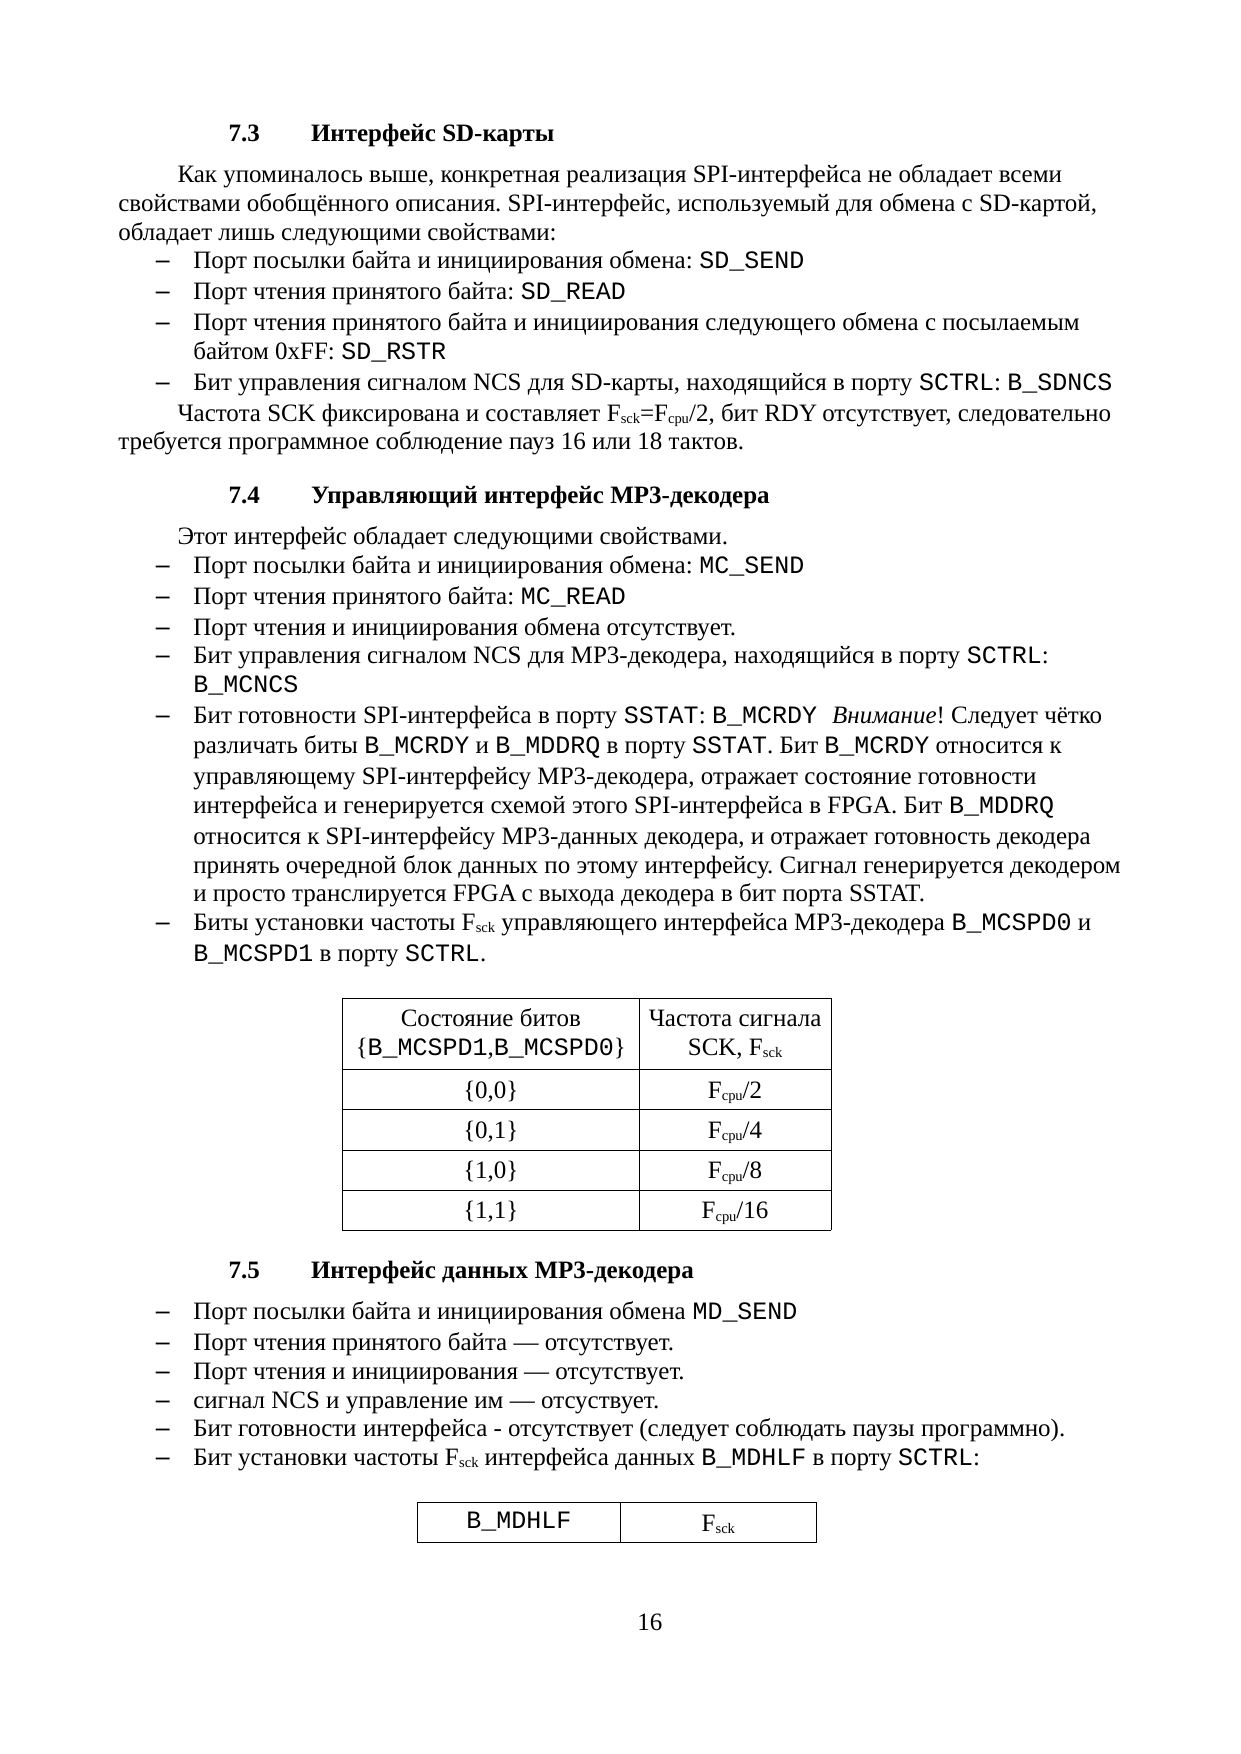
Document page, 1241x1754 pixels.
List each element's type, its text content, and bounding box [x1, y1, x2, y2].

table_header Состояние битов {B_MCSPD1,B_MCSPD0} [343, 999, 639, 1069]
table_cell Fcpu/8 [640, 1151, 831, 1190]
table_cell Fcpu/2 [640, 1070, 831, 1109]
list Порт чтения принятого байта — отсутствует. [156, 1327, 1122, 1356]
list Бит установки частоты Fsck интерфейса данных B_MDHLF в порту SCTRL: [156, 1442, 1122, 1473]
list Бит готовности SPI-интерфейса в порту SSTAT: B_MCRDY Внимание! Следует чётко различать биты B_MCRDY и B_MDDRQ в порту SSTAT. Бит B_MCRDY относится к управляющему SPI-интерфейсу MP3-декодера, отражает состояние готовности интерфейса и генерируется схемой этого SPI-интерфейса в FPGA. Бит B_MDDRQ относится к SPI-интерфейсу MP3-данных декодера, и отражает готовность декодера принять очередной блок данных по этому интерфейсу. Сигнал генерируется декодером и просто транслируется FPGA с выхода декодера в бит порта SSTAT. [156, 700, 1122, 907]
list Бит управления сигналом NCS для MP3-декодера, находящийся в порту SCTRL: B_MCNCS [156, 641, 1122, 700]
list Порт чтения принятого байта: SD_READ [156, 276, 1122, 307]
list Порт чтения и инициирования обмена отсутствует. [156, 612, 1122, 641]
list Порт посылки байта и инициирования обмена MD_SEND [156, 1296, 1122, 1327]
text Частота SCK фиксирована и составляет Fsck=Fcpu/2, бит RDY отсутствует, следовательно требуется программное соблюдение пауз 16 или 18 тактов. [118, 398, 1122, 455]
list Бит готовности интерфейса - отсутствует (следует соблюдать паузы программно). [156, 1413, 1122, 1442]
list Порт чтения принятого байта и инициирования следующего обмена с посылаемым байтом 0xFF: SD_RSTR [156, 307, 1122, 367]
list Порт посылки байта и инициирования обмена: SD_SEND [156, 246, 1122, 276]
list сигнал NCS и управление им — отсуствует. [156, 1385, 1122, 1413]
list Порт чтения и инициирования — отсутствует. [156, 1356, 1122, 1385]
list Порт чтения принятого байта: MC_READ [156, 581, 1122, 612]
table_header Fsck [621, 1503, 816, 1542]
table_cell {1,1} [343, 1191, 639, 1230]
text Как упоминалось выше, конкретная реализация SPI-интерфейса не обладает всеми свойствами обобщённого описания. SPI-интерфейс, используемый для обмена с SD-картой, обладает лишь следующими свойствами: [118, 159, 1122, 246]
list Бит управления сигналом NCS для SD-карты, находящийся в порту SCTRL: B_SDNCS [156, 367, 1122, 398]
table_cell Fcpu/16 [640, 1191, 831, 1230]
table_header Частота сигнала SCK, Fsck [640, 999, 831, 1069]
table_cell {0,1} [343, 1110, 639, 1149]
subtitle Интерфейс SD-карты [163, 118, 1122, 147]
list Биты установки частоты Fsck управляющего интерфейса MP3-декодера B_MCSPD0 и B_MCSPD1 в порту SCTRL. [156, 907, 1122, 969]
list Порт посылки байта и инициирования обмена: MC_SEND [156, 550, 1122, 581]
table_cell Fcpu/4 [640, 1110, 831, 1149]
subtitle Интерфейс данных MP3-декодера [163, 1255, 1122, 1284]
text Этот интерфейс обладает следующими свойствами. [118, 521, 1122, 550]
table_cell {0,0} [343, 1070, 639, 1109]
subtitle Управляющий интерфейс MP3-декодера [163, 480, 1122, 509]
table_header B_MDHLF [418, 1503, 620, 1542]
table_cell {1,0} [343, 1151, 639, 1190]
